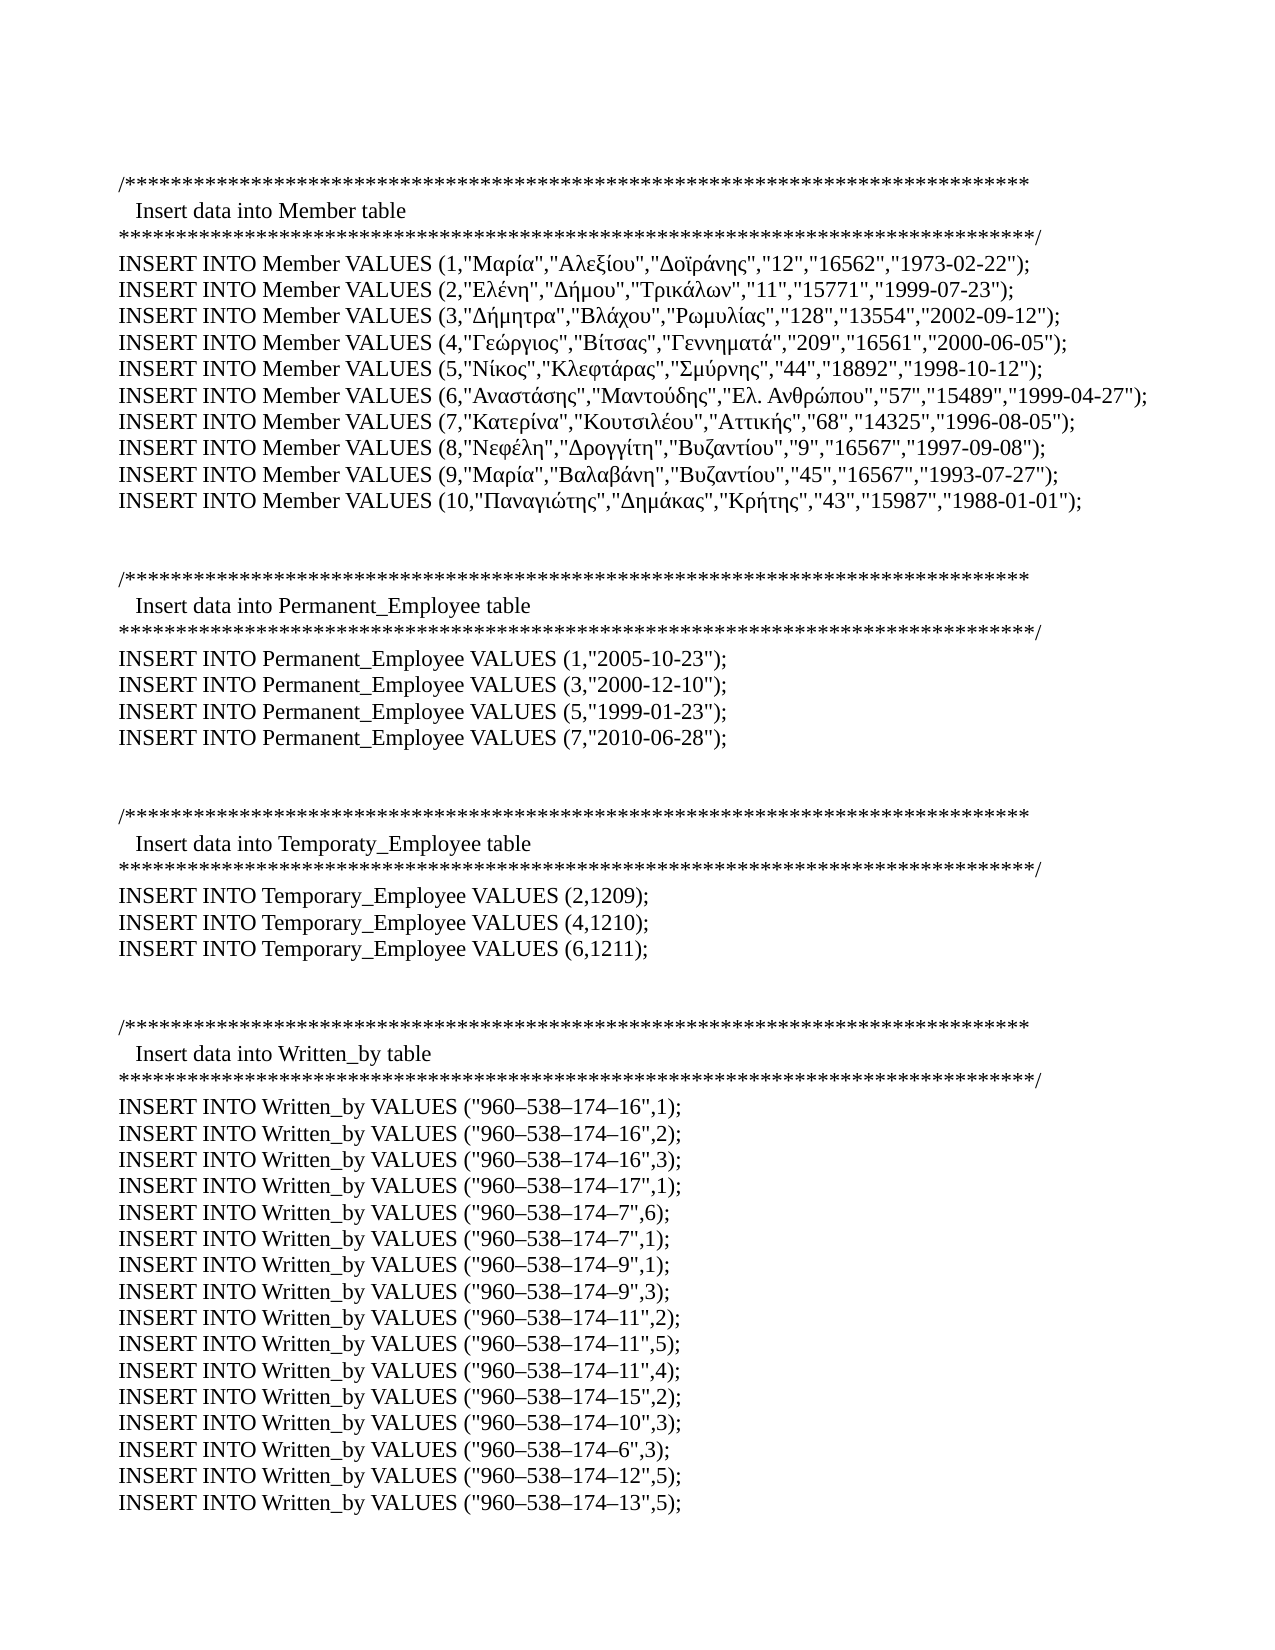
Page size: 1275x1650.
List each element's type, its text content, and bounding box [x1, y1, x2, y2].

text /******************************************************************************* [118, 171, 1157, 197]
text INSERT INTO Temporary_Employee VALUES (2,1209); [118, 882, 1157, 909]
text INSERT INTO Written_by VALUES ("960–538–174–11",2); [118, 1304, 1157, 1330]
text INSERT INTO Written_by VALUES ("960–538–174–9",3); [118, 1278, 1157, 1304]
text INSERT INTO Member VALUES (3,"Δήμητρα","Βλάχου","Ρωμυλίας","128","13554","2002-09-12"); [118, 303, 1157, 329]
text Insert data into Temporaty_Employee table [118, 830, 1157, 856]
text INSERT INTO Written_by VALUES ("960–538–174–12",5); [118, 1462, 1157, 1488]
text INSERT INTO Written_by VALUES ("960–538–174–13",5); [118, 1488, 1157, 1515]
text Insert data into Written_by table [118, 1041, 1157, 1067]
text INSERT INTO Written_by VALUES ("960–538–174–7",1); [118, 1225, 1157, 1251]
text INSERT INTO Member VALUES (4,"Γεώργιος","Βίτσας","Γεννηματά","209","16561","2000-06-05"); [118, 329, 1157, 355]
text INSERT INTO Written_by VALUES ("960–538–174–17",1); [118, 1172, 1157, 1199]
text INSERT INTO Permanent_Employee VALUES (3,"2000-12-10"); [118, 672, 1157, 698]
text ********************************************************************************/ [118, 856, 1157, 882]
text INSERT INTO Written_by VALUES ("960–538–174–16",3); [118, 1146, 1157, 1172]
text /******************************************************************************* [118, 803, 1157, 830]
text ********************************************************************************/ [118, 1067, 1157, 1093]
text INSERT INTO Written_by VALUES ("960–538–174–9",1); [118, 1251, 1157, 1278]
text Insert data into Permanent_Employee table [118, 592, 1157, 619]
text INSERT INTO Member VALUES (1,"Μαρία","Αλεξίου","Δοϊράνης","12","16562","1973-02-22"); [118, 250, 1157, 276]
text INSERT INTO Temporary_Employee VALUES (4,1210); [118, 909, 1157, 935]
text INSERT INTO Written_by VALUES ("960–538–174–11",4); [118, 1357, 1157, 1383]
text INSERT INTO Permanent_Employee VALUES (5,"1999-01-23"); [118, 698, 1157, 724]
text INSERT INTO Member VALUES (9,"Μαρία","Βαλαβάνη","Βυζαντίου","45","16567","1993-07-27"); [118, 461, 1157, 487]
text INSERT INTO Member VALUES (10,"Παναγιώτης","Δημάκας","Κρήτης","43","15987","1988-01-01"); [118, 487, 1157, 513]
text /******************************************************************************* [118, 1014, 1157, 1041]
text INSERT INTO Member VALUES (7,"Κατερίνα","Κουτσιλέου","Αττικής","68","14325","1996-08-05"); [118, 408, 1157, 434]
text INSERT INTO Member VALUES (5,"Νίκος","Κλεφτάρας","Σμύρνης","44","18892","1998-10-12"); [118, 355, 1157, 382]
text INSERT INTO Written_by VALUES ("960–538–174–7",6); [118, 1199, 1157, 1225]
text INSERT INTO Member VALUES (6,"Αναστάσης","Μαντούδης","Ελ. Ανθρώπου","57","15489","1999-04-27"); [118, 382, 1157, 408]
text INSERT INTO Written_by VALUES ("960–538–174–6",3); [118, 1436, 1157, 1462]
text INSERT INTO Member VALUES (2,"Ελένη","Δήμου","Τρικάλων","11","15771","1999-07-23"); [118, 276, 1157, 303]
text ********************************************************************************/ [118, 223, 1157, 250]
text Insert data into Member table [118, 197, 1157, 223]
text INSERT INTO Member VALUES (8,"Νεφέλη","Δρογγίτη","Βυζαντίου","9","16567","1997-09-08"); [118, 434, 1157, 461]
text INSERT INTO Permanent_Employee VALUES (1,"2005-10-23"); [118, 645, 1157, 672]
text INSERT INTO Written_by VALUES ("960–538–174–11",5); [118, 1330, 1157, 1357]
text INSERT INTO Permanent_Employee VALUES (7,"2010-06-28"); [118, 724, 1157, 751]
text INSERT INTO Written_by VALUES ("960–538–174–16",1); [118, 1093, 1157, 1119]
text INSERT INTO Written_by VALUES ("960–538–174–16",2); [118, 1119, 1157, 1146]
text /******************************************************************************* [118, 566, 1157, 592]
text ********************************************************************************/ [118, 619, 1157, 645]
text INSERT INTO Written_by VALUES ("960–538–174–10",3); [118, 1409, 1157, 1436]
text INSERT INTO Written_by VALUES ("960–538–174–15",2); [118, 1383, 1157, 1409]
text INSERT INTO Temporary_Employee VALUES (6,1211); [118, 935, 1157, 961]
